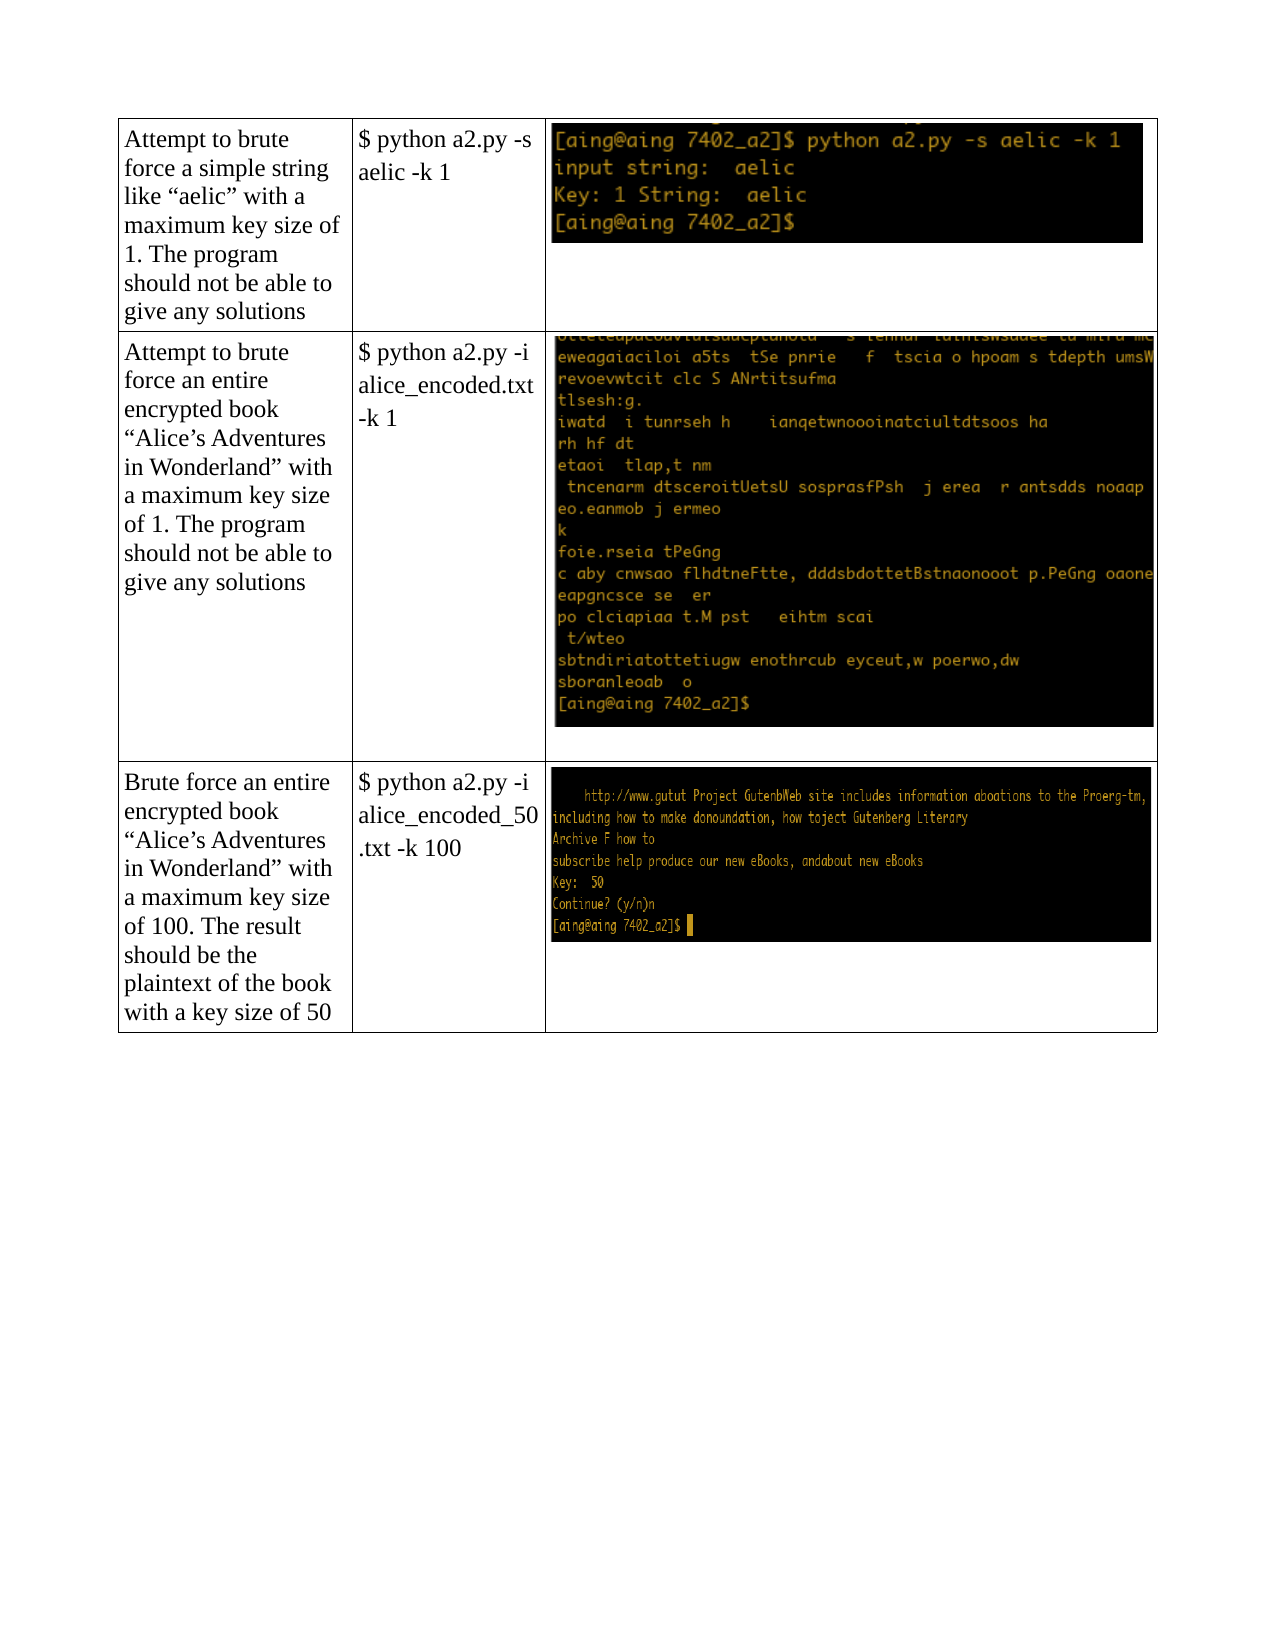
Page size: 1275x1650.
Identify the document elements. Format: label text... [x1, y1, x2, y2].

picture [551, 123, 1143, 243]
picture [554, 336, 1154, 727]
table_cell [546, 119, 1157, 331]
picture [550, 767, 1152, 942]
table_cell $ python a2.py -i alice_encoded_50.txt -k 100 [353, 762, 545, 1032]
table_cell $ python a2.py -s aelic -k 1 [353, 119, 545, 331]
table_cell Brute force an entire encrypted book “Alice’s Adventures in Wonderland” with a maximum key size of 100. The result should be the plaintext of the book with a key size of 50 [119, 762, 352, 1032]
table_cell Attempt to brute force an entire encrypted book “Alice’s Adventures in Wonderland” with a maximum key size of 1. The program should not be able to give any solutions [119, 332, 352, 761]
table_cell Attempt to brute force a simple string like “aelic” with a maximum key size of 1. The program should not be able to give any solutions [119, 119, 352, 331]
table_cell [546, 762, 1157, 1032]
table_cell [546, 332, 1157, 761]
table_cell $ python a2.py -i alice_encoded.txt -k 1 [353, 332, 545, 761]
